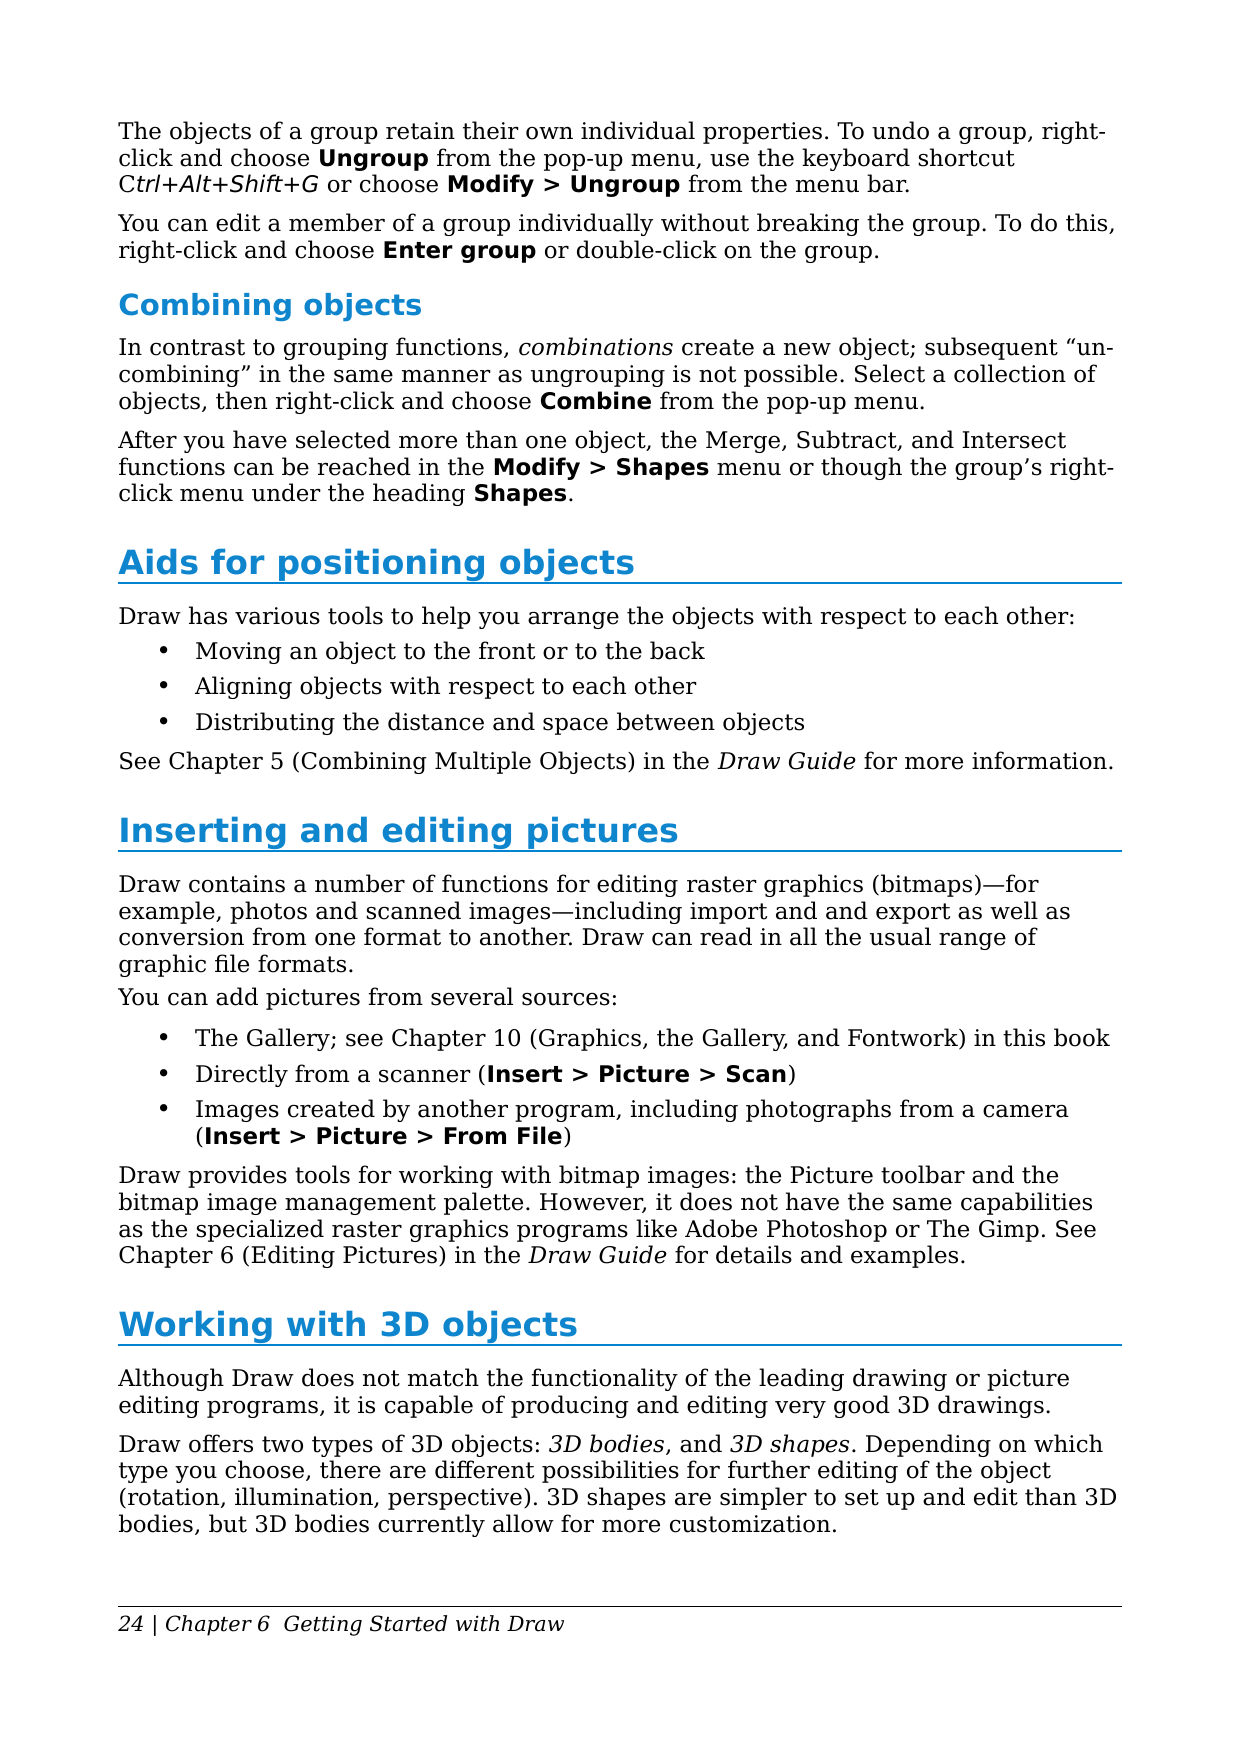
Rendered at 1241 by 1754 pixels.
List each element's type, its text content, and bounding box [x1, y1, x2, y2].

text You can add pictures from several sources: [118, 984, 1122, 1011]
list The Gallery; see Chapter 10 (Graphics, the Gallery, and Fontwork) in this book [156, 1023, 1122, 1053]
text After you have selected more than one object, the Merge, Subtract, and Intersect functions can be reached in the Modify > Shapes menu or though the group’s right-click menu under the heading Shapes. [118, 427, 1122, 507]
list Aligning objects with respect to each other [156, 672, 1122, 701]
list Directly from a scanner (Insert > Picture > Scan) [156, 1059, 1122, 1088]
text Draw offers two types of 3D objects: 3D bodies, and 3D shapes. Depending on which type you choose, there are different possibilities for further editing of the object (rotation, illumination, perspective). 3D shapes are simpler to set up and edit than 3D bodies, but 3D bodies currently allow for more customization. [118, 1431, 1122, 1538]
text Draw provides tools for working with bitmap images: the Picture toolbar and the bitmap image management palette. However, it does not have the same capabilities as the specialized raster graphics programs like Adobe Photoshop or The Gimp. See Chapter 6 (Editing Pictures) in the Draw Guide for details and examples. [118, 1162, 1122, 1269]
text The objects of a group retain their own individual properties. To undo a group, right-click and choose Ungroup from the pop-up menu, use the keyboard shortcut Ctrl+Alt+Shift+G or choose Modify > Ungroup from the menu bar. [118, 118, 1122, 198]
subtitle Aids for positioning objects [118, 543, 1122, 582]
text See Chapter 5 (Combining Multiple Objects) in the Draw Guide for more information. [118, 748, 1122, 775]
list Moving an object to the front or to the back [156, 636, 1122, 665]
subtitle Inserting and editing pictures [118, 811, 1122, 850]
list Draw has various tools to help you arrange the objects with respect to each other: [118, 603, 1122, 630]
list Draw contains a number of functions for editing raster graphics (bitmaps)—for example, photos and scanned images—including import and and export as well as conversion from one format to another. Draw can read in all the usual range of graphic file formats. [118, 871, 1122, 978]
list Images created by another program, including photographs from a camera (Insert > Picture > From File) [156, 1094, 1122, 1150]
text Although Draw does not match the functionality of the leading drawing or picture editing programs, it is capable of producing and editing very good 3D drawings. [118, 1365, 1122, 1418]
list Distributing the distance and space between objects [156, 707, 1122, 736]
text You can edit a member of a group individually without breaking the group. To do this, right-click and choose Enter group or double-click on the group. [118, 211, 1122, 264]
text In contrast to grouping functions, combinations create a new object; subsequent “un-combining” in the same manner as ungrouping is not possible. Select a collection of objects, then right-click and choose Combine from the pop-up menu. [118, 334, 1122, 414]
subtitle Combining objects [118, 288, 1122, 322]
subtitle Working with 3D objects [118, 1305, 1122, 1344]
